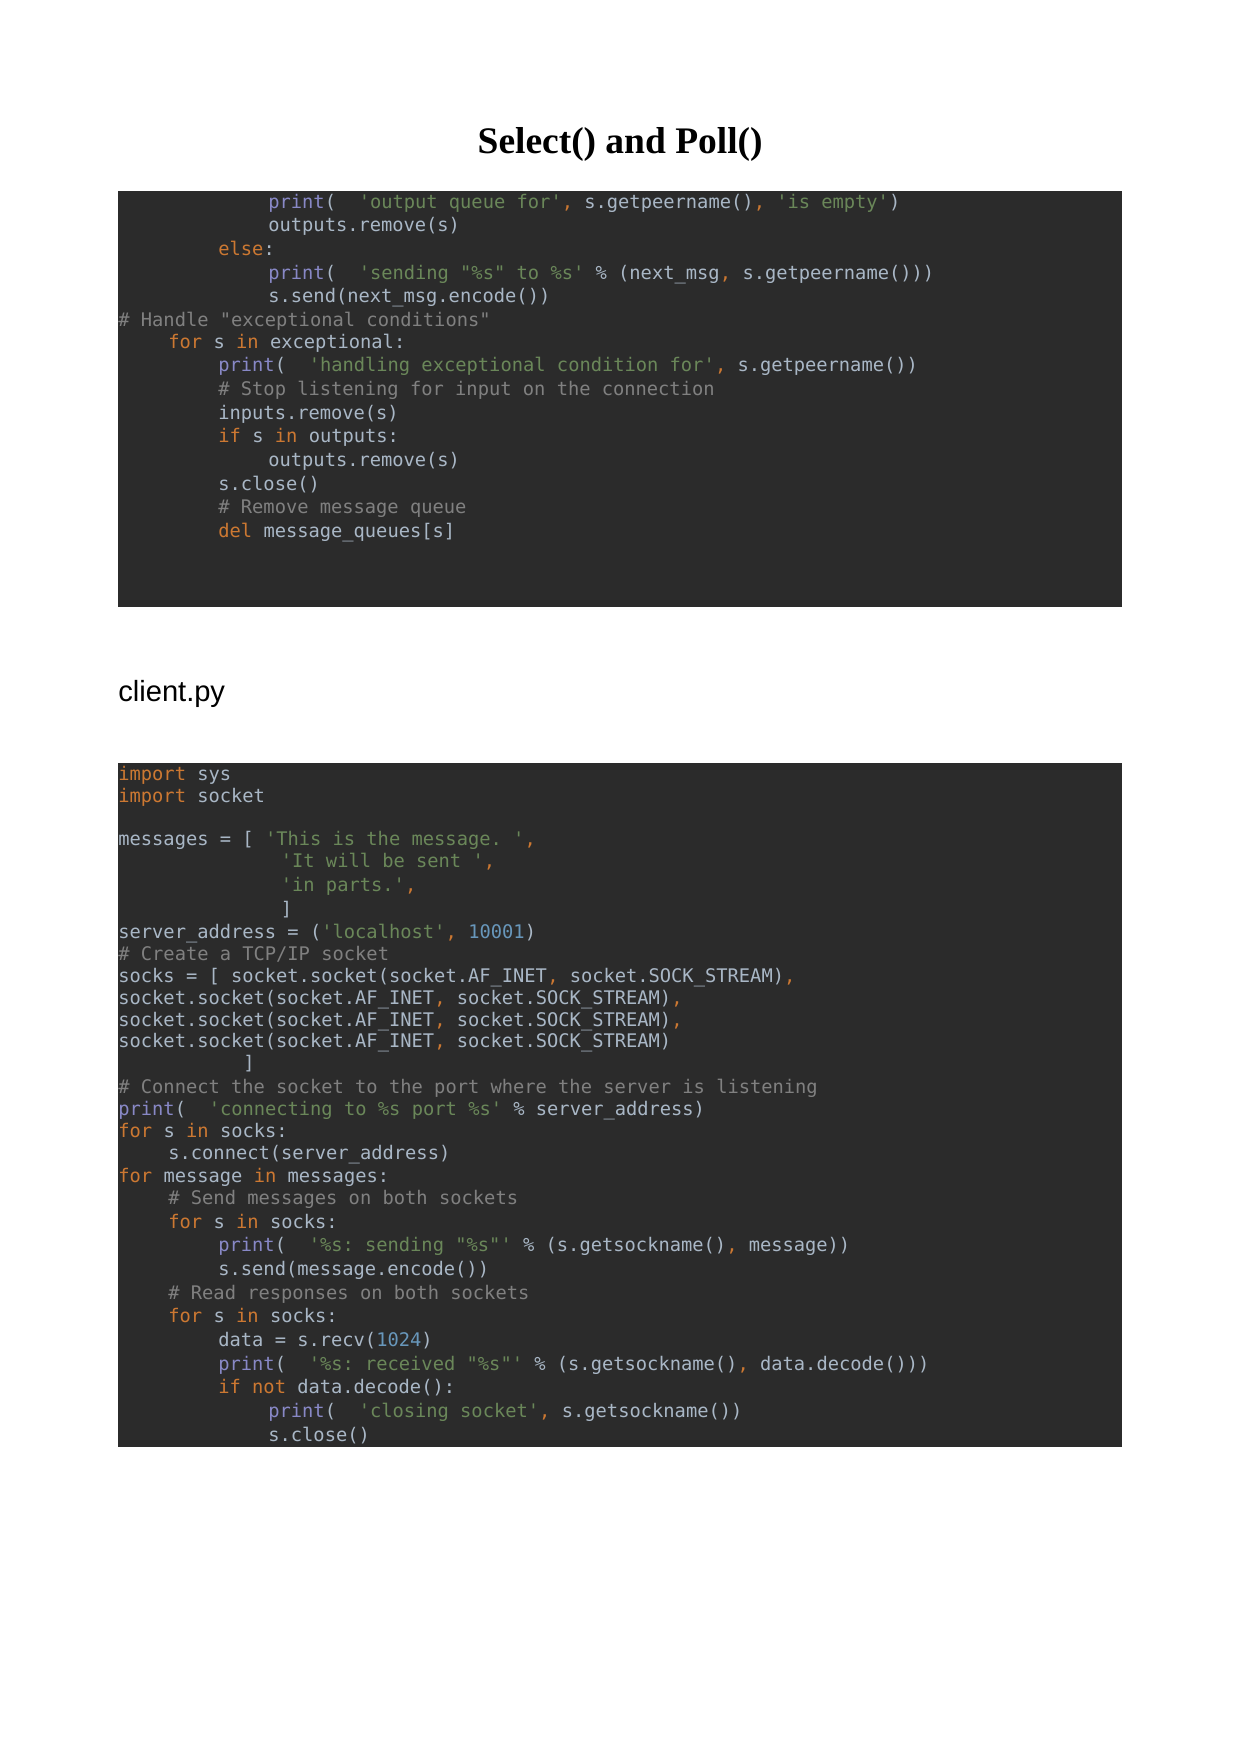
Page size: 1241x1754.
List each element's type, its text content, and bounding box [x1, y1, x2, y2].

text import sys [118, 763, 1122, 784]
text # Connect the socket to the port where the server is listening [118, 1076, 1122, 1098]
text 'It will be sent ', [118, 850, 1122, 874]
text s.connect(server_address) [118, 1142, 1122, 1165]
text else: [118, 238, 1122, 262]
text socket.socket(socket.AF_INET, socket.SOCK_STREAM), [118, 987, 1122, 1009]
text for s in socks: [118, 1120, 1122, 1142]
text if s in outputs: [118, 425, 1122, 449]
text outputs.remove(s) [118, 449, 1122, 473]
text s.close() [118, 473, 1122, 496]
text ] [118, 1052, 1122, 1076]
text print( 'connecting to %s port %s' % server_address) [118, 1098, 1122, 1120]
text 'in parts.', [118, 874, 1122, 897]
text # Create a TCP/IP socket [118, 943, 1122, 965]
text # Remove message queue [118, 496, 1122, 520]
text for s in exceptional: [118, 331, 1122, 354]
text s.close() [118, 1424, 1122, 1447]
text for s in socks: [118, 1305, 1122, 1329]
text client.py [118, 674, 1122, 707]
text ] [118, 897, 1122, 921]
text messages = [ 'This is the message. ', [118, 828, 1122, 850]
text print( '%s: sending "%s"' % (s.getsockname(), message)) [118, 1234, 1122, 1258]
text socket.socket(socket.AF_INET, socket.SOCK_STREAM), [118, 1009, 1122, 1031]
text s.send(next_msg.encode()) [118, 285, 1122, 309]
text outputs.remove(s) [118, 214, 1122, 238]
text for message in messages: [118, 1165, 1122, 1187]
text data = s.recv(1024) [118, 1329, 1122, 1353]
text server_address = ('localhost', 10001) [118, 921, 1122, 943]
text import socket [118, 784, 1122, 806]
text socket.socket(socket.AF_INET, socket.SOCK_STREAM) [118, 1031, 1122, 1052]
text # Send messages on both sockets [118, 1187, 1122, 1211]
text inputs.remove(s) [118, 402, 1122, 425]
text # Stop listening for input on the connection [118, 378, 1122, 402]
text print( 'closing socket', s.getsockname()) [118, 1400, 1122, 1424]
text if not data.decode(): [118, 1376, 1122, 1400]
text del message_queues[s] [118, 520, 1122, 544]
text for s in socks: [118, 1211, 1122, 1234]
text print( 'handling exceptional condition for', s.getpeername()) [118, 354, 1122, 378]
text print( '%s: received "%s"' % (s.getsockname(), data.decode())) [118, 1353, 1122, 1376]
text print( 'output queue for', s.getpeername(), 'is empty') [118, 191, 1122, 214]
text # Handle "exceptional conditions" [118, 309, 1122, 331]
text print( 'sending "%s" to %s' % (next_msg, s.getpeername())) [118, 262, 1122, 285]
text # Read responses on both sockets [118, 1282, 1122, 1305]
text socks = [ socket.socket(socket.AF_INET, socket.SOCK_STREAM), [118, 965, 1122, 987]
text s.send(message.encode()) [118, 1258, 1122, 1282]
